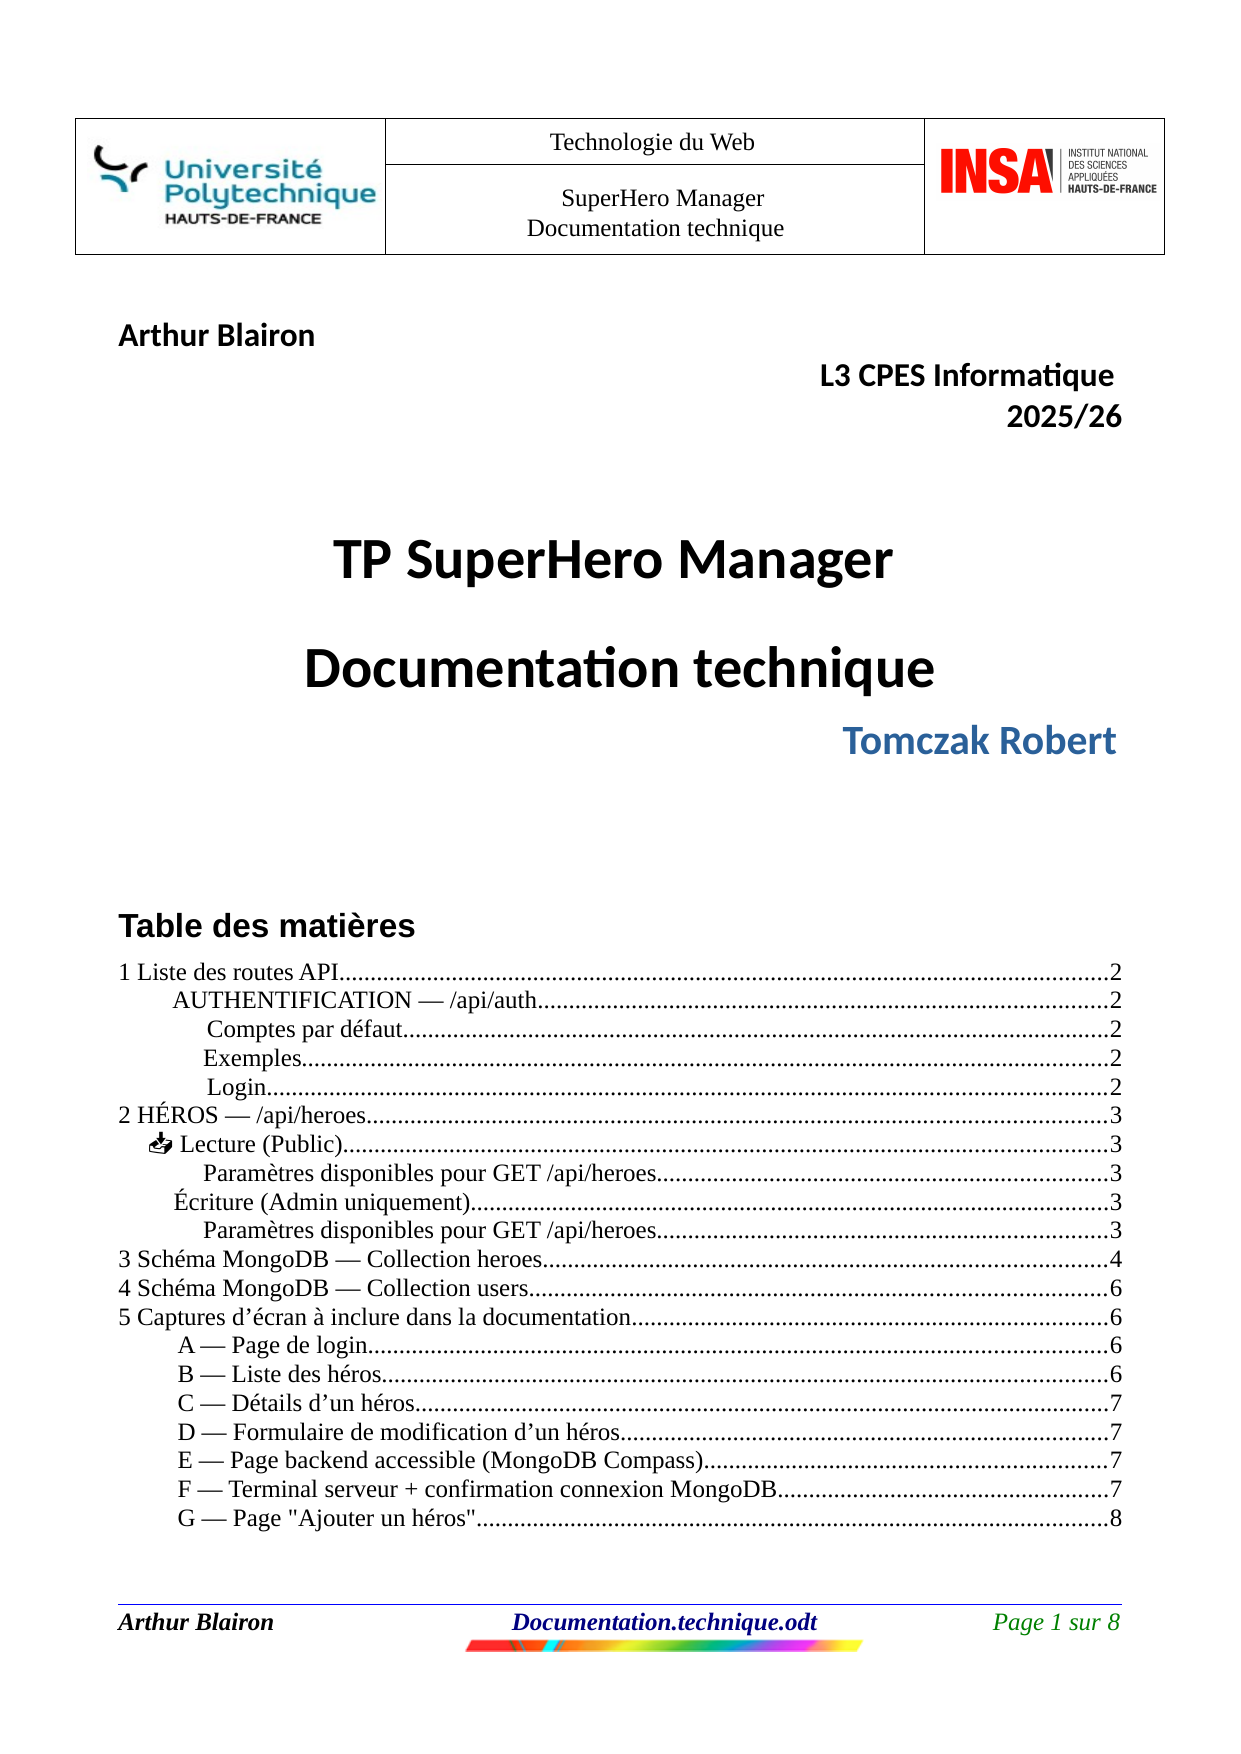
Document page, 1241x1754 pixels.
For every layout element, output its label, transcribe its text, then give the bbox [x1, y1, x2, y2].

picture [463, 1639, 864, 1652]
text A — Page de login 6 [177, 1331, 1122, 1359]
text L3 CPES Informatique [118, 354, 1122, 395]
text Arthur Blairon [118, 314, 1122, 354]
text 🔧 Écriture (Admin uniquement) 3 [148, 1187, 1122, 1216]
text 1️ Liste des routes API 2 [118, 957, 1122, 986]
text Login 2 [207, 1072, 1122, 1101]
text F — Terminal serveur + confirmation connexion MongoDB 7 [177, 1474, 1122, 1503]
text 3 Schéma MongoDB — Collection heroes 4 [118, 1244, 1122, 1273]
picture [87, 126, 383, 247]
text Comptes par défaut 2 [207, 1014, 1122, 1043]
text 🔐 AUTHENTIFICATION — /api/auth 2 [148, 986, 1122, 1014]
text ✨ Paramètres disponibles pour GET /api/heroes 3 [177, 1158, 1122, 1187]
title TP SuperHero Manager [118, 522, 1122, 593]
text 2 HÉROS — /api/heroes 3 [118, 1101, 1122, 1129]
text Tomczak Robert [118, 714, 1122, 765]
text 📥 Lecture (Public) 3 [148, 1129, 1122, 1158]
text C — Détails d’un héros 7 [177, 1388, 1122, 1417]
text 2025/26 [118, 395, 1122, 436]
text 🔄 Exemples 2 [177, 1043, 1122, 1072]
text B — Liste des héros 6 [177, 1359, 1122, 1388]
text ✨ Paramètres disponibles pour GET /api/heroes 3 [177, 1216, 1122, 1244]
text D — Formulaire de modification d’un héros 7 [177, 1417, 1122, 1446]
picture [936, 143, 1161, 201]
subtitle Table des matières [118, 906, 1122, 944]
title Documentation technique [118, 631, 1122, 702]
text 5️ Captures d’écran à inclure dans la documentation 6 [118, 1302, 1122, 1331]
text 4️ Schéma MongoDB — Collection users 6 [118, 1273, 1122, 1302]
text E — Page backend accessible (MongoDB Compass) 7 [177, 1446, 1122, 1474]
text G — Page "Ajouter un héros" 8 [177, 1503, 1122, 1532]
